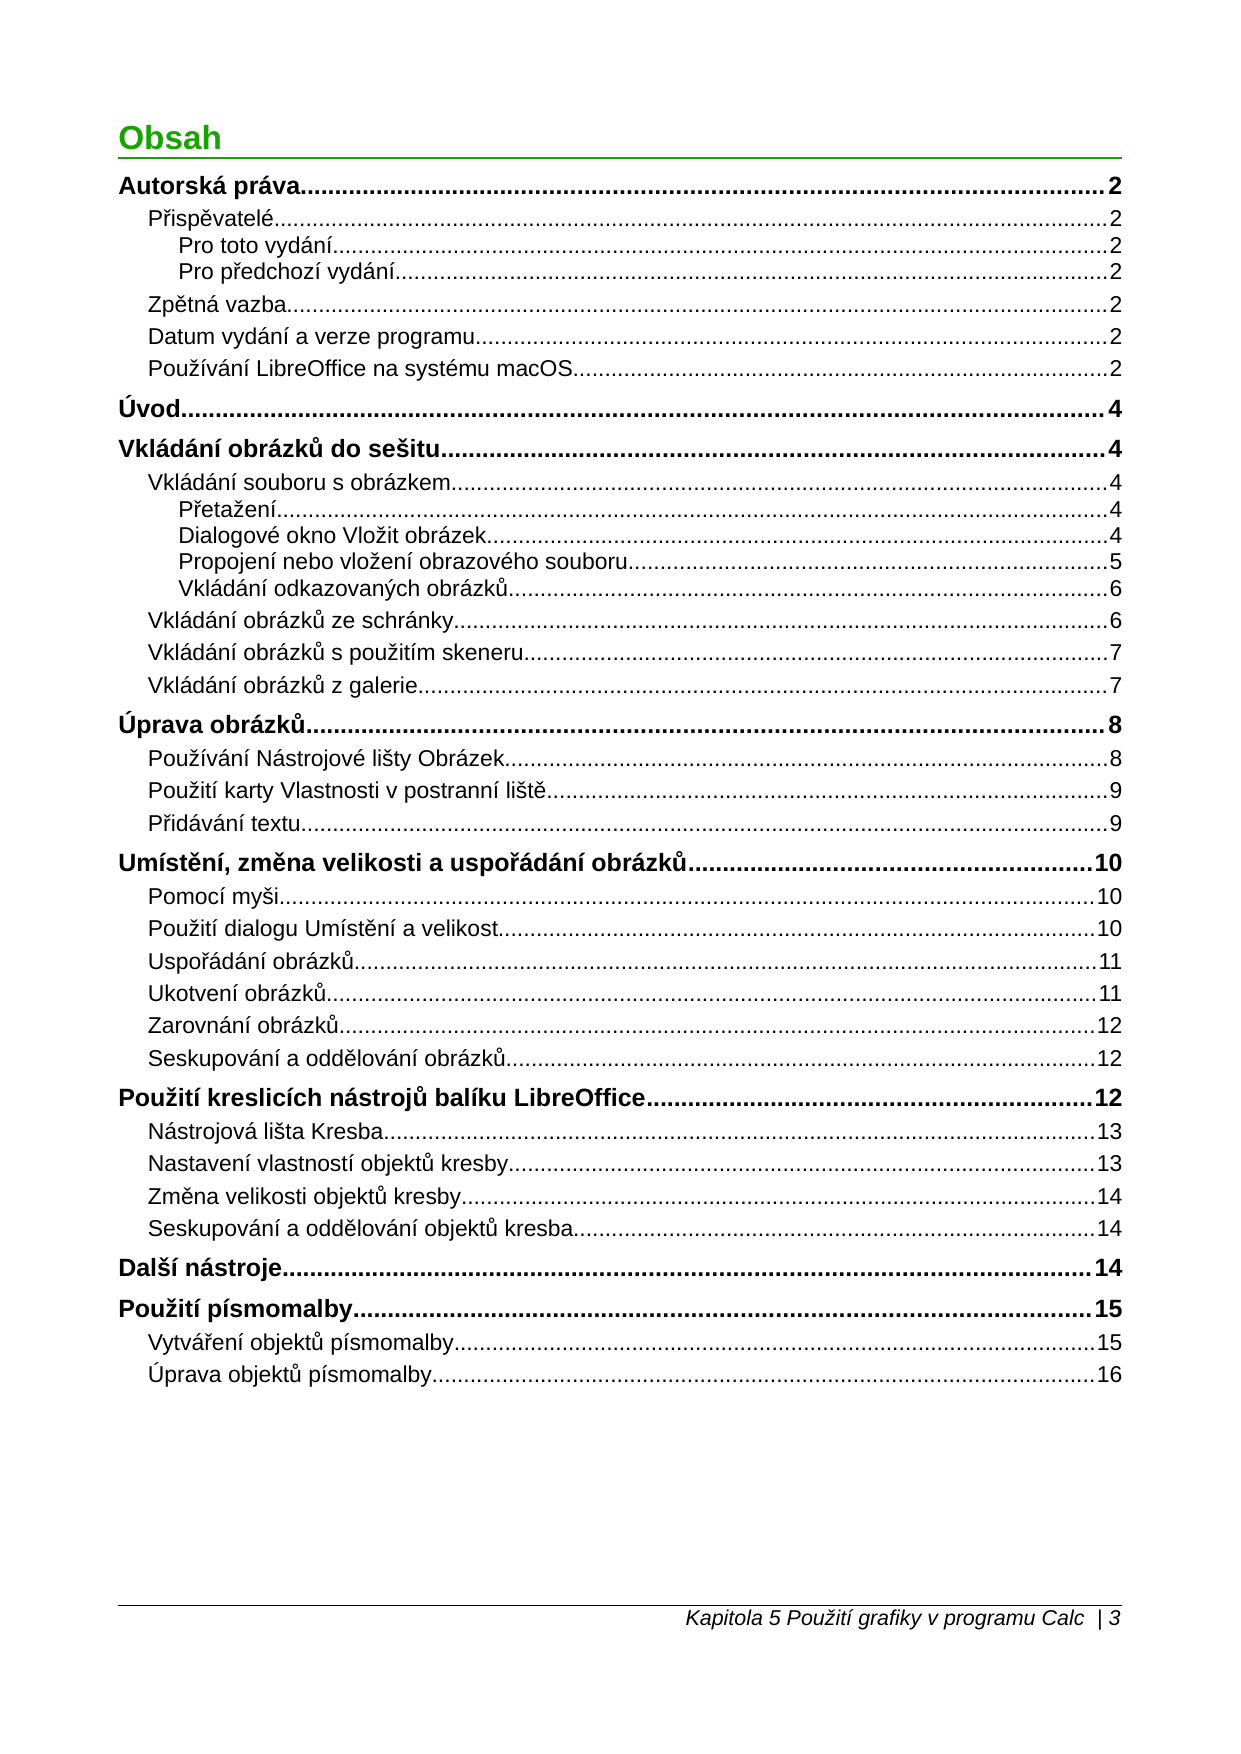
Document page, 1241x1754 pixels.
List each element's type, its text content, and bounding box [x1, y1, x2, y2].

text Použití dialogu Umístění a velikost 10 [148, 915, 1122, 942]
text Přetažení 4 [178, 496, 1122, 522]
text Změna velikosti objektů kresby 14 [148, 1183, 1122, 1209]
text Přispěvatelé 2 [148, 205, 1122, 232]
text Pomocí myši 10 [148, 883, 1122, 909]
text Autorská práva 2 [118, 171, 1122, 199]
text Zarovnání obrázků 12 [148, 1012, 1122, 1039]
text Ukotvení obrázků 11 [148, 980, 1122, 1006]
text Umístění, změna velikosti a uspořádání obrázků 10 [118, 848, 1122, 877]
text Seskupování a oddělování obrázků 12 [148, 1045, 1122, 1071]
text Úvod 4 [118, 394, 1122, 422]
text Vkládání odkazovaných obrázků 6 [178, 574, 1122, 601]
text Přidávání textu 9 [148, 810, 1122, 836]
text Použití písmomalby 15 [118, 1294, 1122, 1323]
text Použití kreslicích nástrojů balíku LibreOffice 12 [118, 1083, 1122, 1112]
text Používání LibreOffice na systému macOS 2 [148, 355, 1122, 382]
text Seskupování a oddělování objektů kresba 14 [148, 1215, 1122, 1241]
text Vkládání obrázků z galerie 7 [148, 672, 1122, 698]
text Vytváření objektů písmomalby 15 [148, 1329, 1122, 1355]
text Použití karty Vlastnosti v postranní liště 9 [148, 777, 1122, 804]
text Uspořádání obrázků 11 [148, 948, 1122, 974]
text Vkládání obrázků ze schránky 6 [148, 607, 1122, 633]
text Úprava obrázků 8 [118, 710, 1122, 739]
text Nástrojová lišta Kresba 13 [148, 1118, 1122, 1144]
text Vkládání obrázků s použitím skeneru 7 [148, 639, 1122, 666]
text Pro předchozí vydání 2 [178, 258, 1122, 284]
text Používání Nástrojové lišty Obrázek 8 [148, 745, 1122, 771]
text Nastavení vlastností objektů kresby 13 [148, 1150, 1122, 1177]
text Zpětná vazba 2 [148, 291, 1122, 317]
text Vkládání souboru s obrázkem 4 [148, 469, 1122, 496]
text Úprava objektů písmomalby 16 [148, 1361, 1122, 1388]
text Vkládání obrázků do sešitu 4 [118, 434, 1122, 463]
text Propojení nebo vložení obrazového souboru 5 [178, 548, 1122, 574]
subtitle Obsah [118, 118, 1122, 157]
text Dialogové okno Vložit obrázek 4 [178, 522, 1122, 548]
text Pro toto vydání 2 [178, 232, 1122, 258]
text Další nástroje 14 [118, 1253, 1122, 1282]
text Datum vydání a verze programu 2 [148, 323, 1122, 349]
